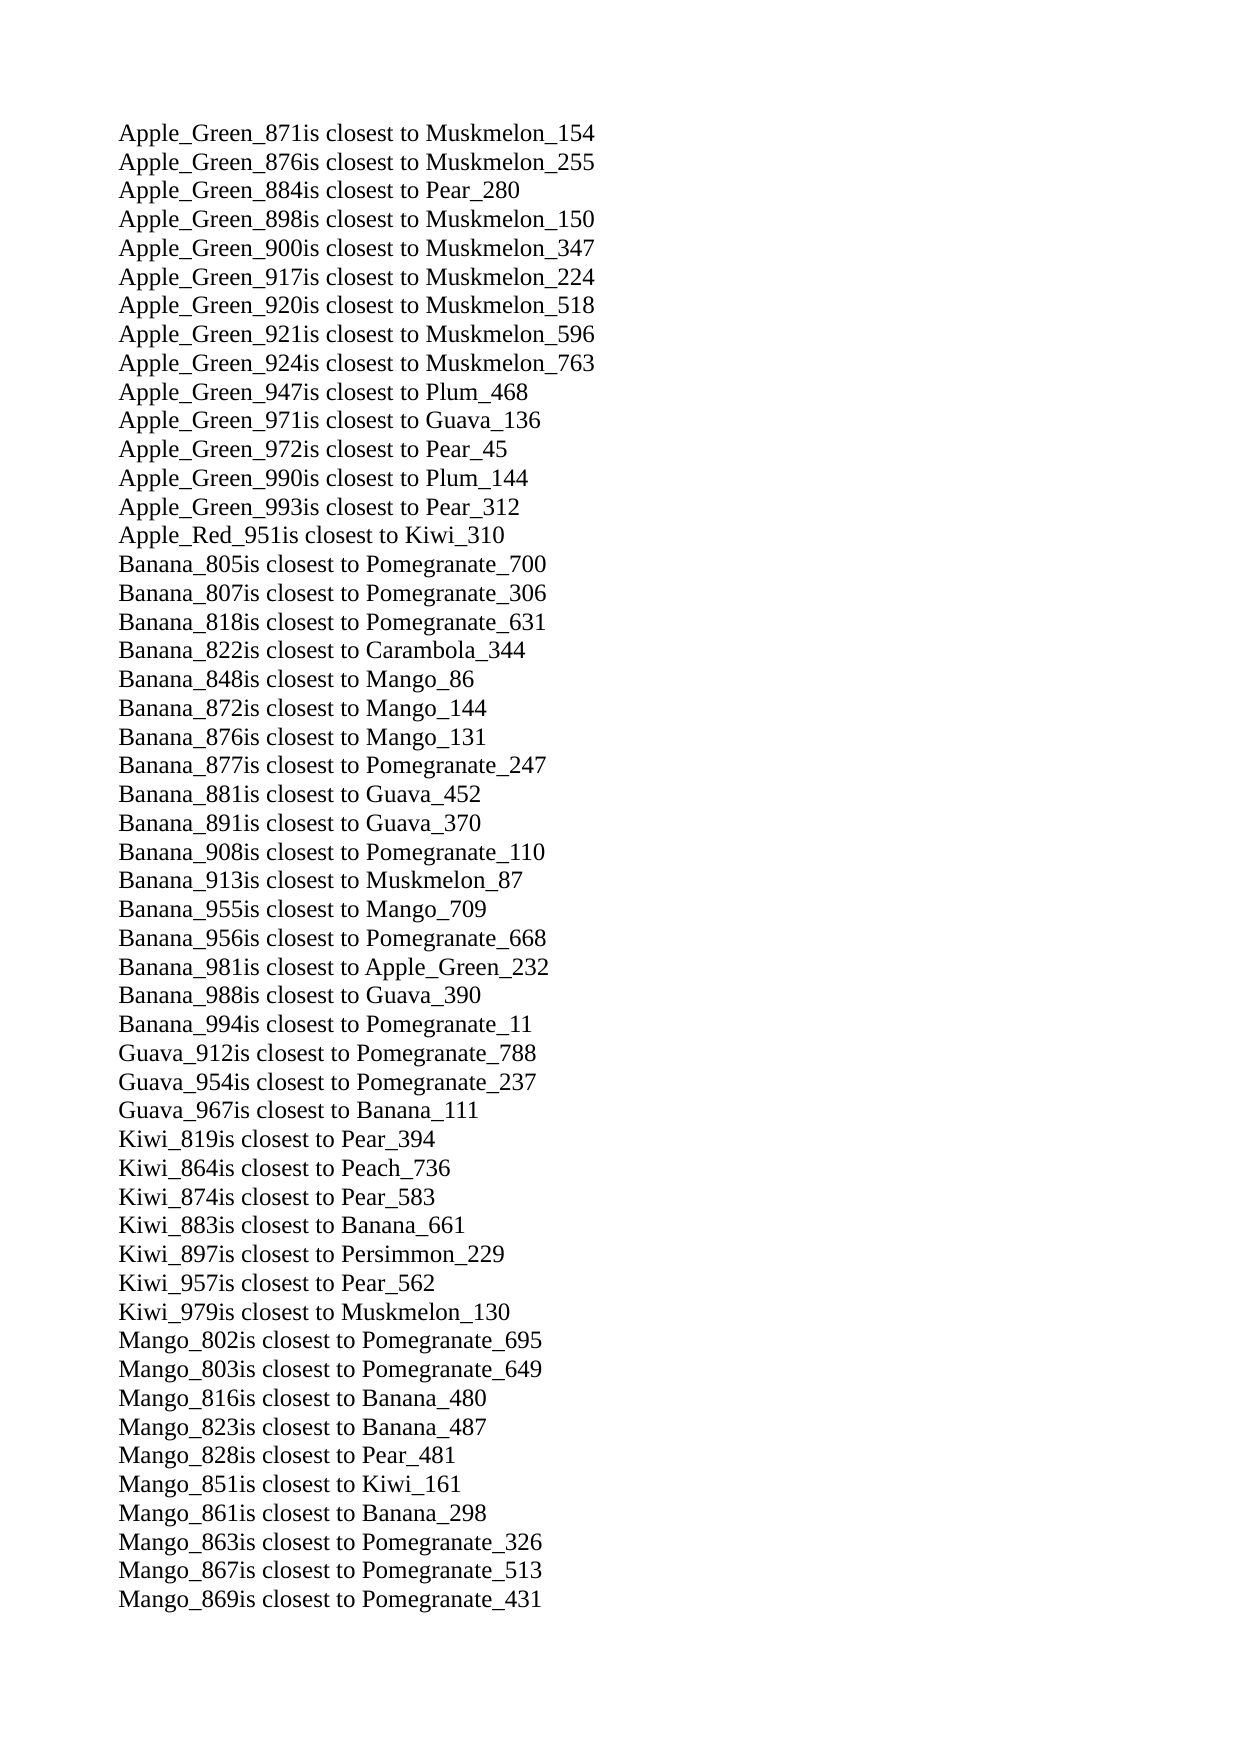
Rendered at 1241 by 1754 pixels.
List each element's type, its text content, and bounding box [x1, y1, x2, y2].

text Mango_823is closest to Banana_487 [118, 1412, 1122, 1441]
text Kiwi_819is closest to Pear_394 [118, 1124, 1122, 1153]
text Kiwi_864is closest to Peach_736 [118, 1153, 1122, 1182]
text Banana_955is closest to Mango_709 [118, 894, 1122, 923]
text Guava_967is closest to Banana_111 [118, 1096, 1122, 1124]
text Mango_869is closest to Pomegranate_431 [118, 1584, 1122, 1613]
text Mango_828is closest to Pear_481 [118, 1441, 1122, 1469]
text Apple_Green_971is closest to Guava_136 [118, 406, 1122, 434]
text Kiwi_883is closest to Banana_661 [118, 1211, 1122, 1239]
text Apple_Red_951is closest to Kiwi_310 [118, 521, 1122, 549]
text Apple_Green_884is closest to Pear_280 [118, 176, 1122, 204]
text Apple_Green_972is closest to Pear_45 [118, 434, 1122, 463]
text Banana_876is closest to Mango_131 [118, 722, 1122, 751]
text Banana_848is closest to Mango_86 [118, 664, 1122, 693]
text Mango_863is closest to Pomegranate_326 [118, 1527, 1122, 1556]
text Apple_Green_898is closest to Muskmelon_150 [118, 204, 1122, 233]
text Kiwi_979is closest to Muskmelon_130 [118, 1297, 1122, 1326]
text Banana_908is closest to Pomegranate_110 [118, 837, 1122, 866]
text Apple_Green_924is closest to Muskmelon_763 [118, 348, 1122, 377]
text Banana_807is closest to Pomegranate_306 [118, 578, 1122, 607]
text Banana_956is closest to Pomegranate_668 [118, 923, 1122, 952]
text Apple_Green_990is closest to Plum_144 [118, 463, 1122, 492]
text Banana_818is closest to Pomegranate_631 [118, 607, 1122, 636]
text Mango_803is closest to Pomegranate_649 [118, 1354, 1122, 1383]
text Mango_867is closest to Pomegranate_513 [118, 1556, 1122, 1584]
text Apple_Green_920is closest to Muskmelon_518 [118, 291, 1122, 319]
text Banana_988is closest to Guava_390 [118, 981, 1122, 1009]
text Banana_872is closest to Mango_144 [118, 693, 1122, 722]
text Kiwi_874is closest to Pear_583 [118, 1182, 1122, 1211]
text Banana_913is closest to Muskmelon_87 [118, 866, 1122, 894]
text Apple_Green_993is closest to Pear_312 [118, 492, 1122, 521]
text Mango_802is closest to Pomegranate_695 [118, 1326, 1122, 1354]
text Apple_Green_921is closest to Muskmelon_596 [118, 319, 1122, 348]
text Banana_994is closest to Pomegranate_11 [118, 1009, 1122, 1038]
text Guava_954is closest to Pomegranate_237 [118, 1067, 1122, 1096]
text Mango_851is closest to Kiwi_161 [118, 1469, 1122, 1498]
text Guava_912is closest to Pomegranate_788 [118, 1038, 1122, 1067]
text Banana_981is closest to Apple_Green_232 [118, 952, 1122, 981]
text Banana_881is closest to Guava_452 [118, 779, 1122, 808]
text Kiwi_897is closest to Persimmon_229 [118, 1239, 1122, 1268]
text Mango_861is closest to Banana_298 [118, 1498, 1122, 1527]
text Apple_Green_871is closest to Muskmelon_154 [118, 118, 1122, 147]
text Kiwi_957is closest to Pear_562 [118, 1268, 1122, 1297]
text Apple_Green_876is closest to Muskmelon_255 [118, 147, 1122, 176]
text Apple_Green_900is closest to Muskmelon_347 [118, 233, 1122, 262]
text Banana_877is closest to Pomegranate_247 [118, 751, 1122, 779]
text Banana_822is closest to Carambola_344 [118, 636, 1122, 664]
text Mango_816is closest to Banana_480 [118, 1383, 1122, 1412]
text Banana_805is closest to Pomegranate_700 [118, 549, 1122, 578]
text Apple_Green_917is closest to Muskmelon_224 [118, 262, 1122, 291]
text Apple_Green_947is closest to Plum_468 [118, 377, 1122, 406]
text Banana_891is closest to Guava_370 [118, 808, 1122, 837]
